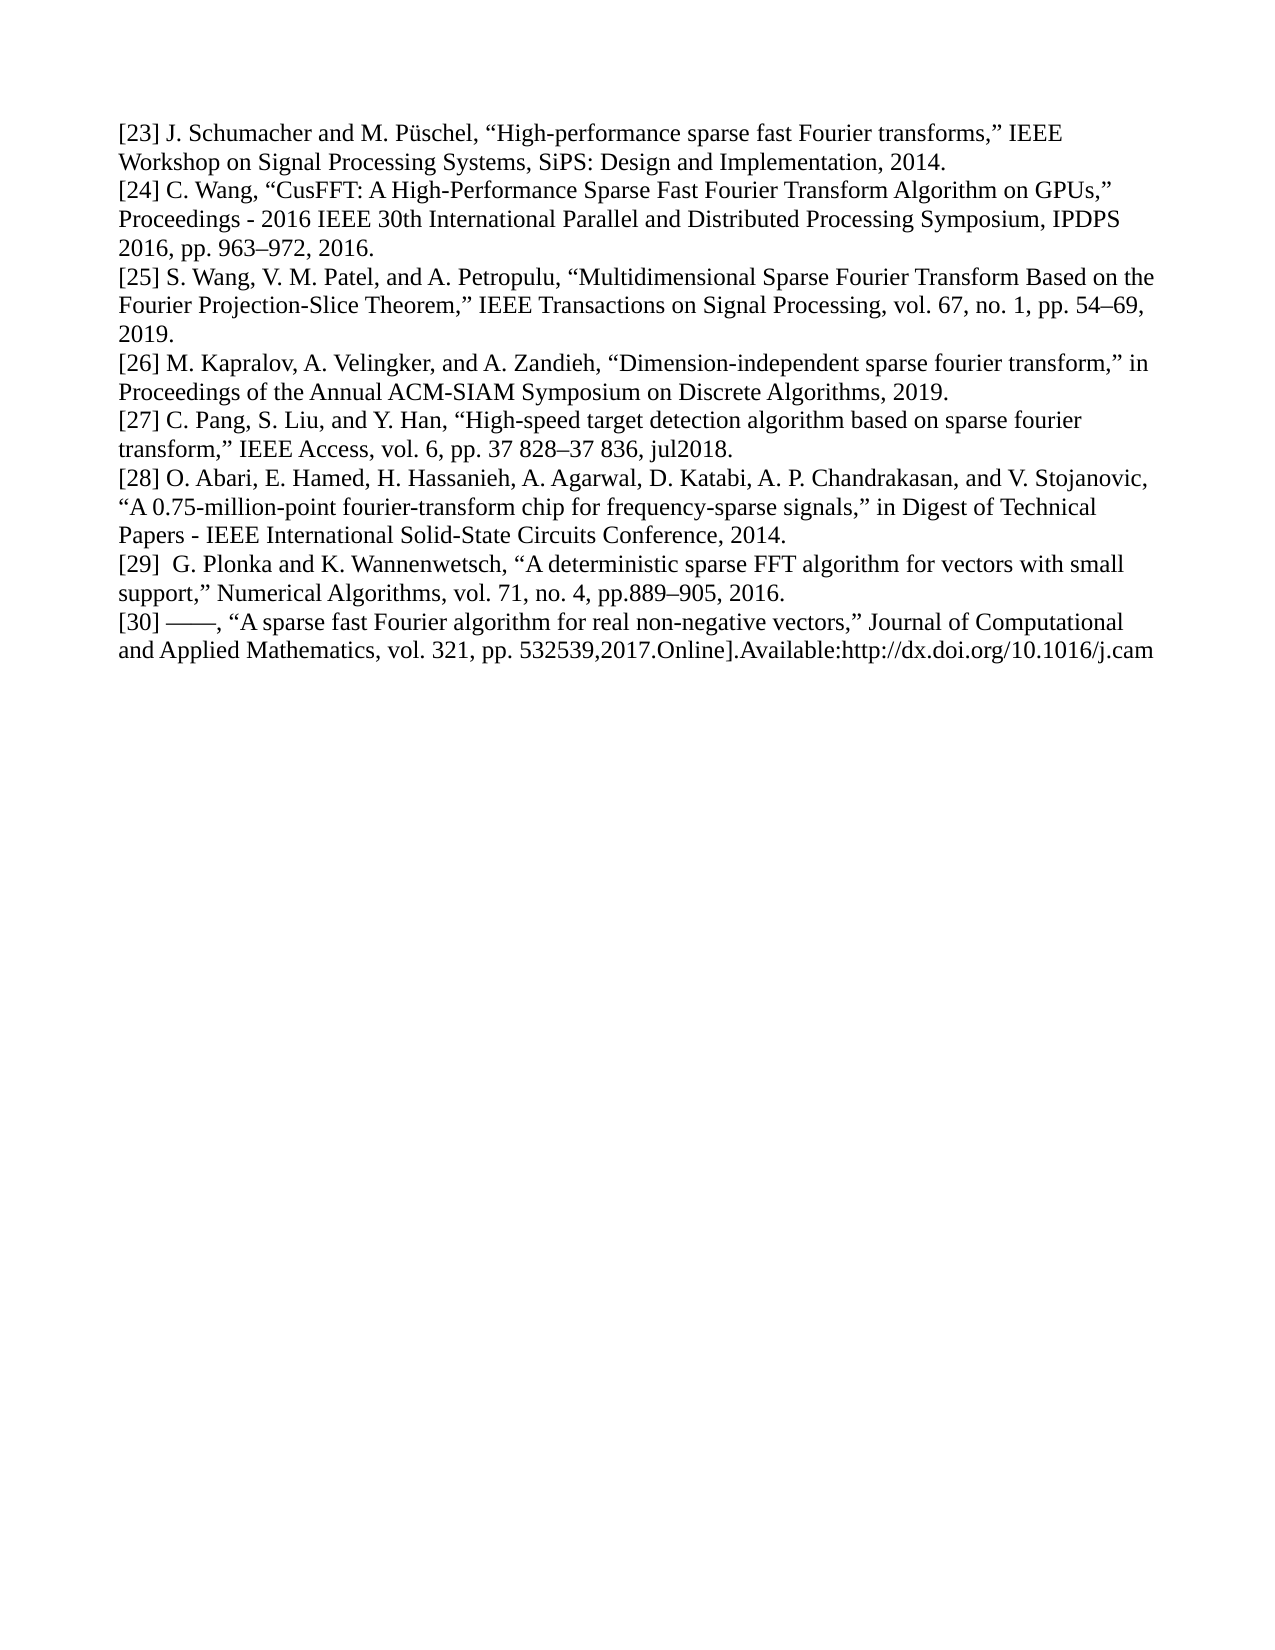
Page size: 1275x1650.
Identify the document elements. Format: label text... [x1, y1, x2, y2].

text [30] ——, “A sparse fast Fourier algorithm for real non-negative vectors,” Journal of Computational and Applied Mathematics, vol. 321, pp. 532539,2017.Online].Available:http://dx.doi.org/10.1016/j.cam [118, 607, 1157, 664]
text [27] C. Pang, S. Liu, and Y. Han, “High-speed target detection algorithm based on sparse fourier transform,” IEEE Access, vol. 6, pp. 37 828–37 836, jul2018. [118, 406, 1157, 463]
text [23] J. Schumacher and M. Püschel, “High-performance sparse fast Fourier transforms,” IEEE Workshop on Signal Processing Systems, SiPS: Design and Implementation, 2014. [118, 118, 1157, 176]
text [29] G. Plonka and K. Wannenwetsch, “A deterministic sparse FFT algorithm for vectors with small support,” Numerical Algorithms, vol. 71, no. 4, pp.889–905, 2016. [118, 549, 1157, 607]
text [24] C. Wang, “CusFFT: A High-Performance Sparse Fast Fourier Transform Algorithm on GPUs,” Proceedings - 2016 IEEE 30th International Parallel and Distributed Processing Symposium, IPDPS 2016, pp. 963–972, 2016. [118, 176, 1157, 262]
text [26] M. Kapralov, A. Velingker, and A. Zandieh, “Dimension-independent sparse fourier transform,” in Proceedings of the Annual ACM-SIAM Symposium on Discrete Algorithms, 2019. [118, 348, 1157, 406]
text [28] O. Abari, E. Hamed, H. Hassanieh, A. Agarwal, D. Katabi, A. P. Chandrakasan, and V. Stojanovic, “A 0.75-million-point fourier-transform chip for frequency-sparse signals,” in Digest of Technical Papers - IEEE International Solid-State Circuits Conference, 2014. [118, 463, 1157, 549]
text [25] S. Wang, V. M. Patel, and A. Petropulu, “Multidimensional Sparse Fourier Transform Based on the Fourier Projection-Slice Theorem,” IEEE Transactions on Signal Processing, vol. 67, no. 1, pp. 54–69, 2019. [118, 262, 1157, 348]
